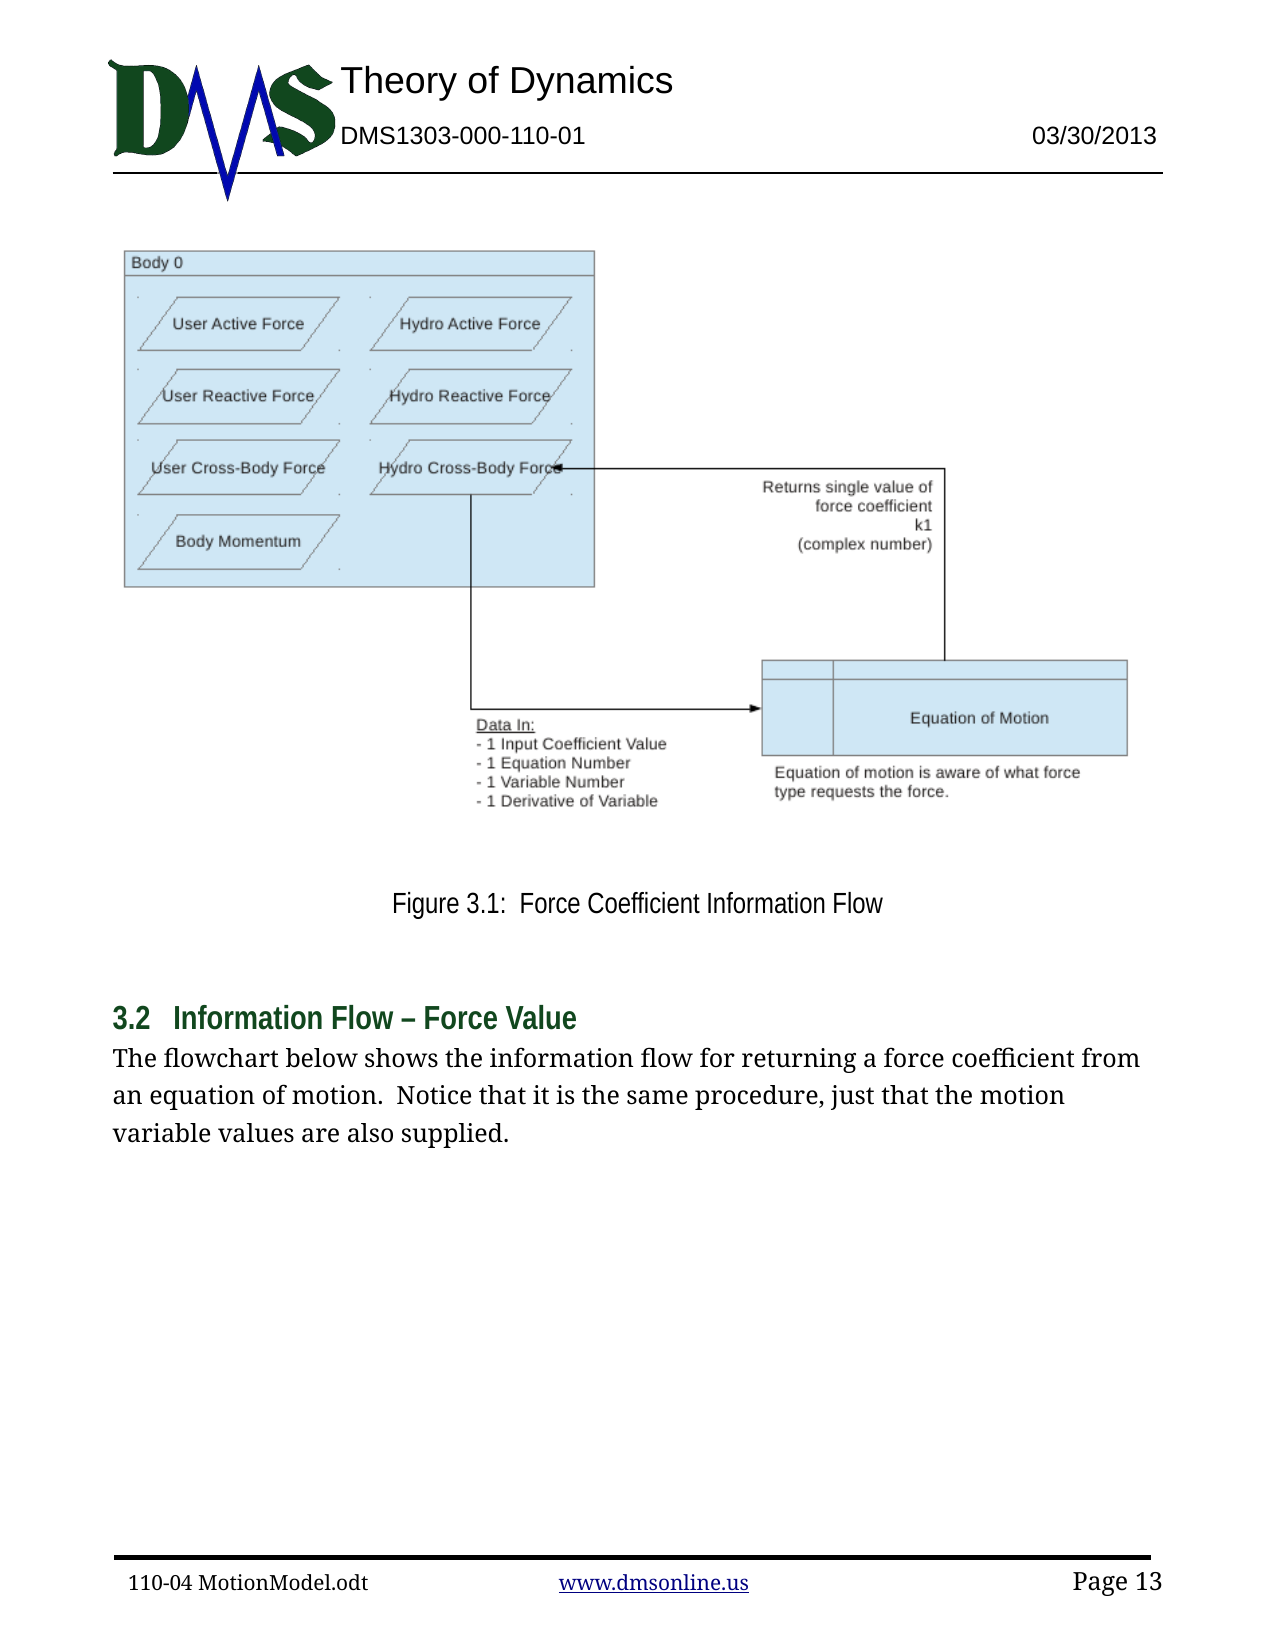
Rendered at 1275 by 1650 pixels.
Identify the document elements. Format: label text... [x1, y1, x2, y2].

picture [105, 56, 338, 204]
text The flowchart below shows the information flow for returning a force coefficient from an equation of motion. Notice that it is the same procedure, just that the motion variable values are also supplied. [112, 1041, 1162, 1149]
picture [112, 237, 1163, 823]
text Figure 3.1: Force Coefficient Information Flow [112, 886, 1162, 919]
subtitle Information Flow – Force Value [112, 998, 1162, 1037]
